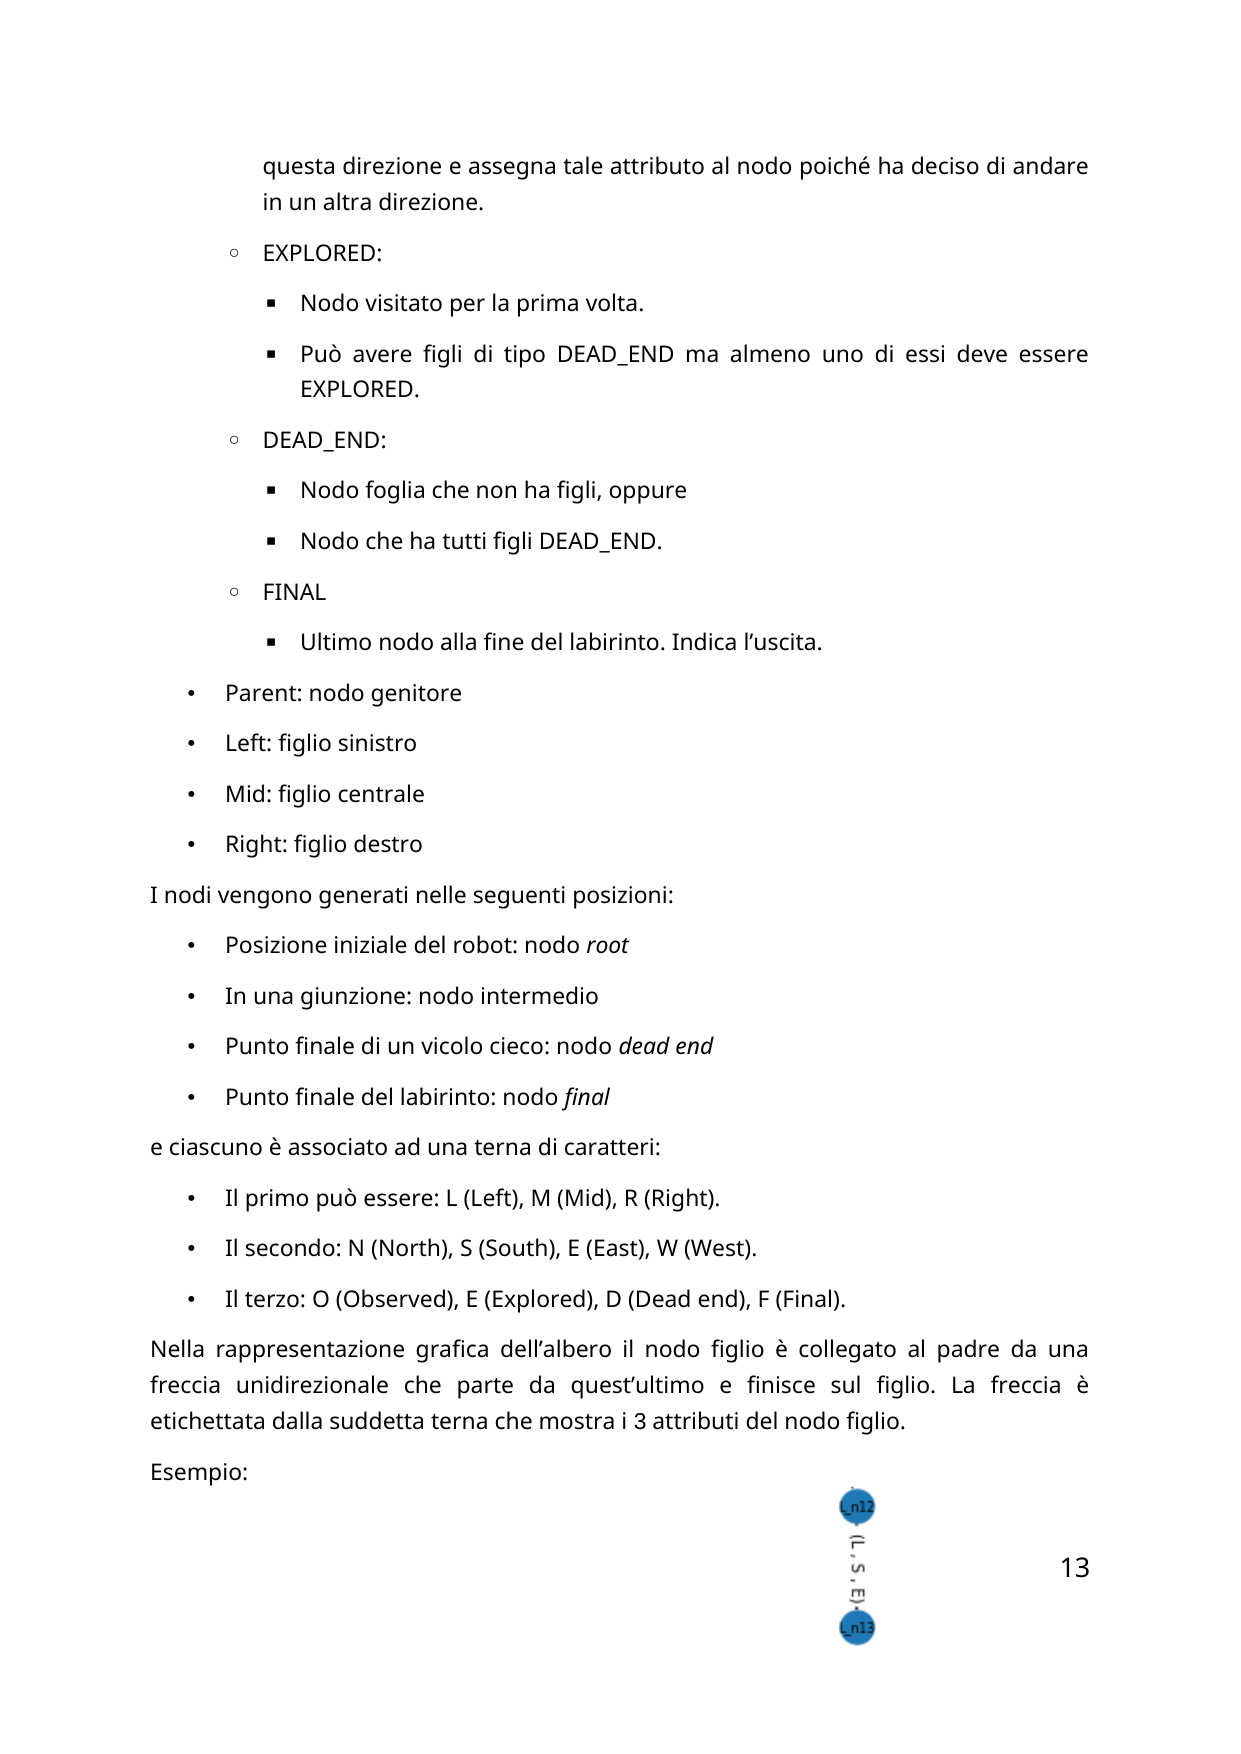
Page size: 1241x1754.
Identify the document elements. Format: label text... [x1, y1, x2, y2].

text I nodi vengono generati nelle seguenti posizioni: [150, 879, 1090, 910]
list Il primo può essere: L (Left), M (Mid), R (Right). [187, 1182, 1090, 1213]
list Punto finale di un vicolo cieco: nodo dead end [187, 1030, 1090, 1061]
list Left: figlio sinistro [187, 727, 1090, 758]
list Parent: nodo genitore [187, 677, 1090, 708]
list Ultimo nodo alla fine del labirinto. Indica l’uscita. [262, 626, 1090, 657]
list Posizione iniziale del robot: nodo root [187, 929, 1090, 960]
list Il terzo: O (Observed), E (Explored), D (Dead end), F (Final). [187, 1283, 1090, 1314]
list FINAL [225, 576, 1090, 607]
list Il secondo: N (North), S (South), E (East), W (West). [187, 1232, 1090, 1263]
list In una giunzione: nodo intermedio [187, 980, 1090, 1011]
list EXPLORED: [225, 236, 1090, 268]
list Punto finale del labirinto: nodo final [187, 1081, 1090, 1112]
list Nodo che ha tutti figli DEAD_END. [262, 525, 1090, 556]
list Mid: figlio centrale [187, 778, 1090, 809]
list DEAD_END: [225, 424, 1090, 455]
list Right: figlio destro [187, 828, 1090, 859]
text e ciascuno è associato ad una terna di caratteri: [150, 1131, 1090, 1162]
list Nodo visitato per la prima volta. [262, 287, 1090, 318]
list Può avere figli di tipo DEAD_END ma almeno uno di essi deve essere EXPLORED. [262, 337, 1090, 405]
list Nodo foglia che non ha figli, oppure [262, 474, 1090, 506]
text Nella rappresentazione grafica dell’albero il nodo figlio è collegato al padre da una freccia unidirezionale che parte da quest’ultimo e finisce sul figlio. La freccia è etichettata dalla suddetta terna che mostra i 3 attributi del nodo figlio. [150, 1333, 1090, 1436]
picture [819, 1484, 898, 1649]
text Esempio: [150, 1456, 1090, 1487]
list questa direzione e assegna tale attributo al nodo poiché ha deciso di andare in un altra direzione. [225, 150, 1090, 217]
